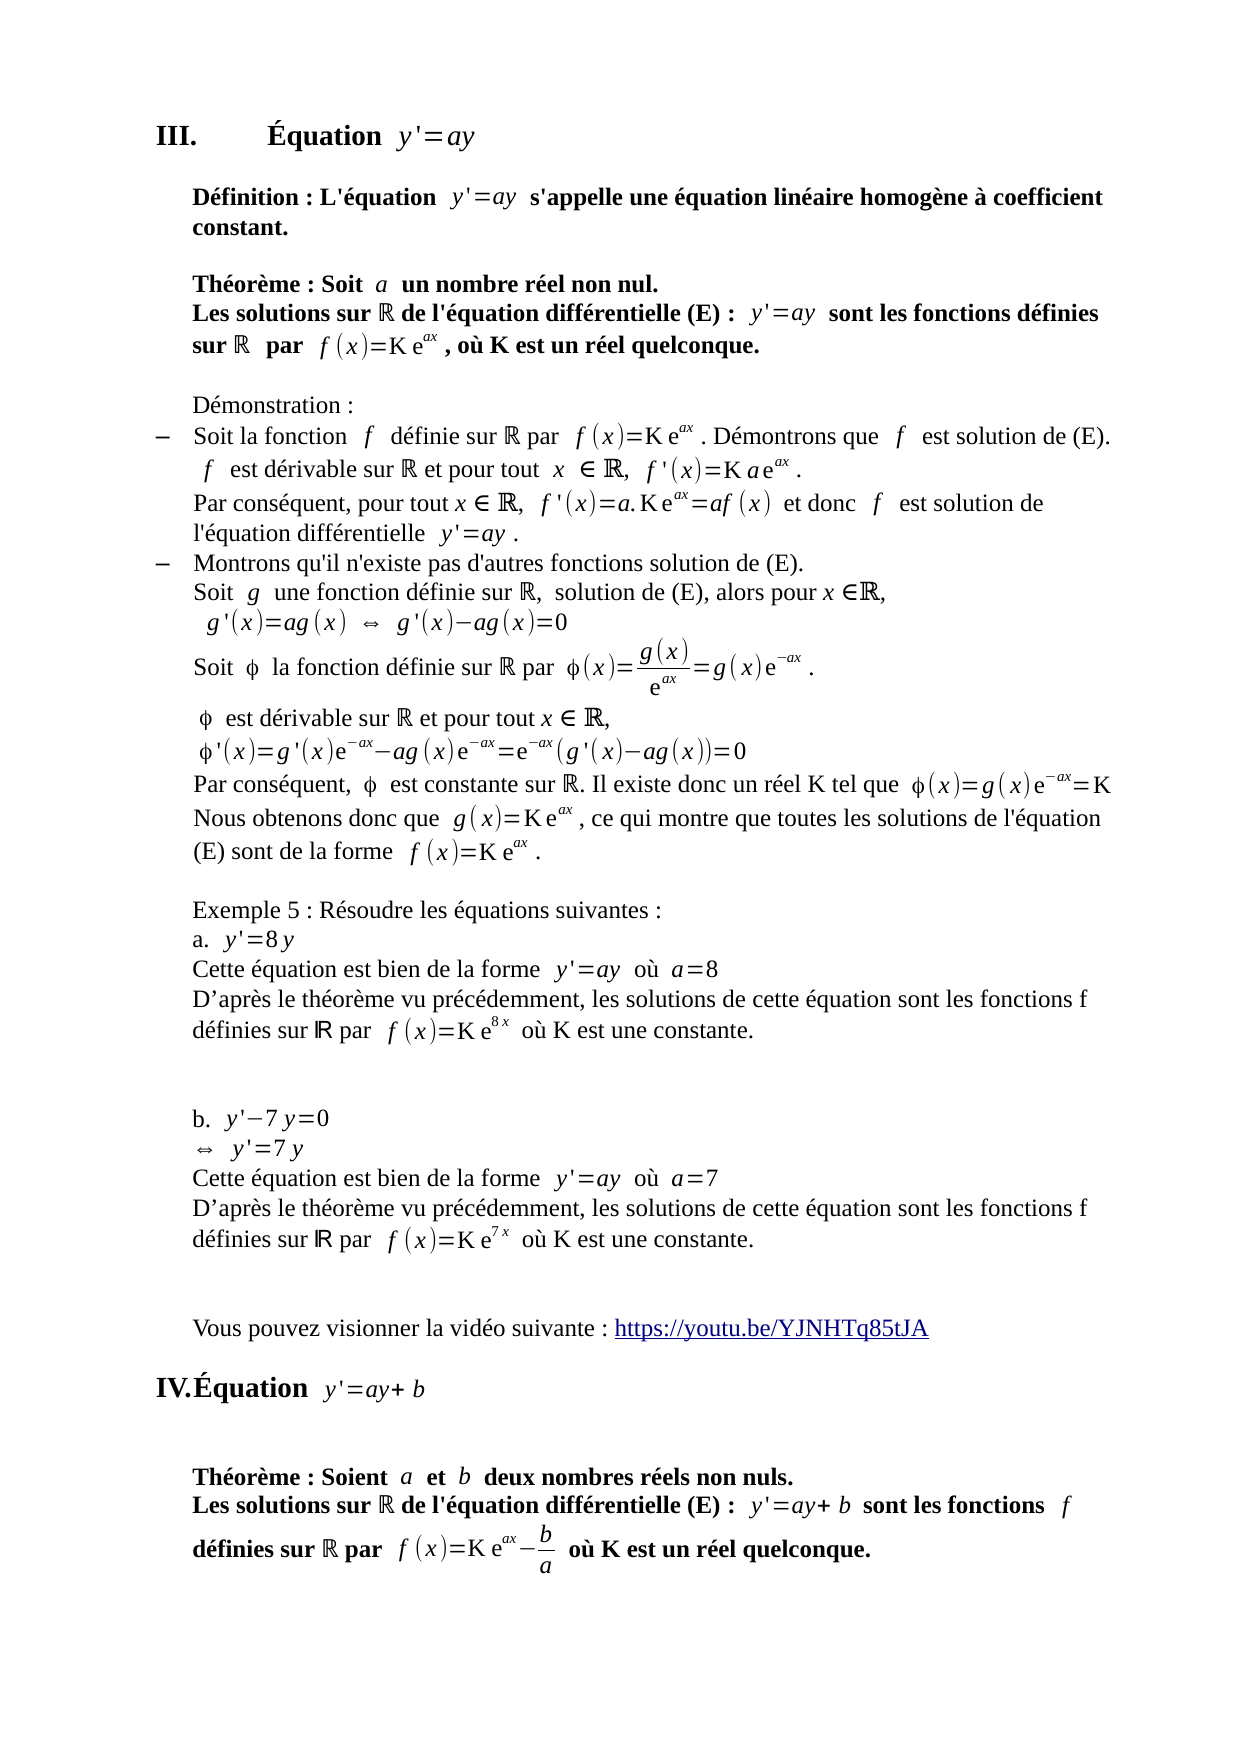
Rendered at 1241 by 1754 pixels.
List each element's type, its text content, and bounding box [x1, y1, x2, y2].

list Soit la fonction définie sur ℝ par . [156, 638, 1122, 703]
text Cette équation est bien de la forme où [118, 954, 1122, 984]
text Définition : L'équation s'appelle une équation linéaire homogène à coefficient constant. [118, 182, 1122, 240]
text Les solutions sur ℝ de l'équation différentielle (E) : sont les fonctions définies sur ℝ par où K est un réel quelconque. [118, 1491, 1122, 1581]
text Théorème : Soit un nombre réel non nul. [118, 269, 1122, 298]
text Vous pouvez visionner la vidéo suivante : https://youtu.be/YJNHTq85tJA [118, 1313, 1122, 1342]
text ⇔ [118, 1133, 1122, 1163]
list Montrons qu'il n'existe pas d'autres fonctions solution de (E). [156, 548, 1122, 577]
list Soit une fonction définie sur ℝ, solution de (E), alors pour x ∈ℝ, [156, 577, 1122, 607]
list Soit la fonction définie sur ℝ par . Démontrons que est solution de (E). [156, 418, 1122, 452]
text D’après le théorème vu précédemment, les solutions de cette équation sont les fonctions f définies sur ℝ par où K est une constante. [118, 984, 1122, 1046]
text b. [118, 1104, 1122, 1133]
list Par conséquent, pour tout x ∈ ℝ, et donc est solution de l'équation différentielle . [156, 485, 1122, 548]
text a. [118, 924, 1122, 954]
text Les solutions sur ℝ de l'équation différentielle (E) : sont les fonctions définies sur ℝ par , où K est un réel quelconque. [118, 298, 1122, 361]
text Exemple 5 : Résoudre les équations suivantes : [118, 896, 1122, 924]
text D’après le théorème vu précédemment, les solutions de cette équation sont les fonctions f définies sur ℝ par où K est une constante. [118, 1193, 1122, 1255]
text Démonstration : [118, 390, 1122, 418]
text Cette équation est bien de la forme où [118, 1163, 1122, 1193]
list est dérivable sur ℝ et pour tout ∈ ℝ, . [156, 452, 1122, 485]
text Théorème : Soient et deux nombres réels non nuls. [118, 1462, 1122, 1491]
list ⇔ [156, 607, 1122, 638]
list Équation [156, 118, 1122, 153]
list Par conséquent, est constante sur ℝ. Il existe donc un réel K tel que [156, 767, 1122, 800]
list Équation [156, 1370, 1122, 1404]
list est dérivable sur ℝ et pour tout x ∈ ℝ, [156, 703, 1122, 733]
list Nous obtenons donc que , ce qui montre que toutes les solutions de l'équation (E) sont de la forme . [156, 800, 1122, 867]
